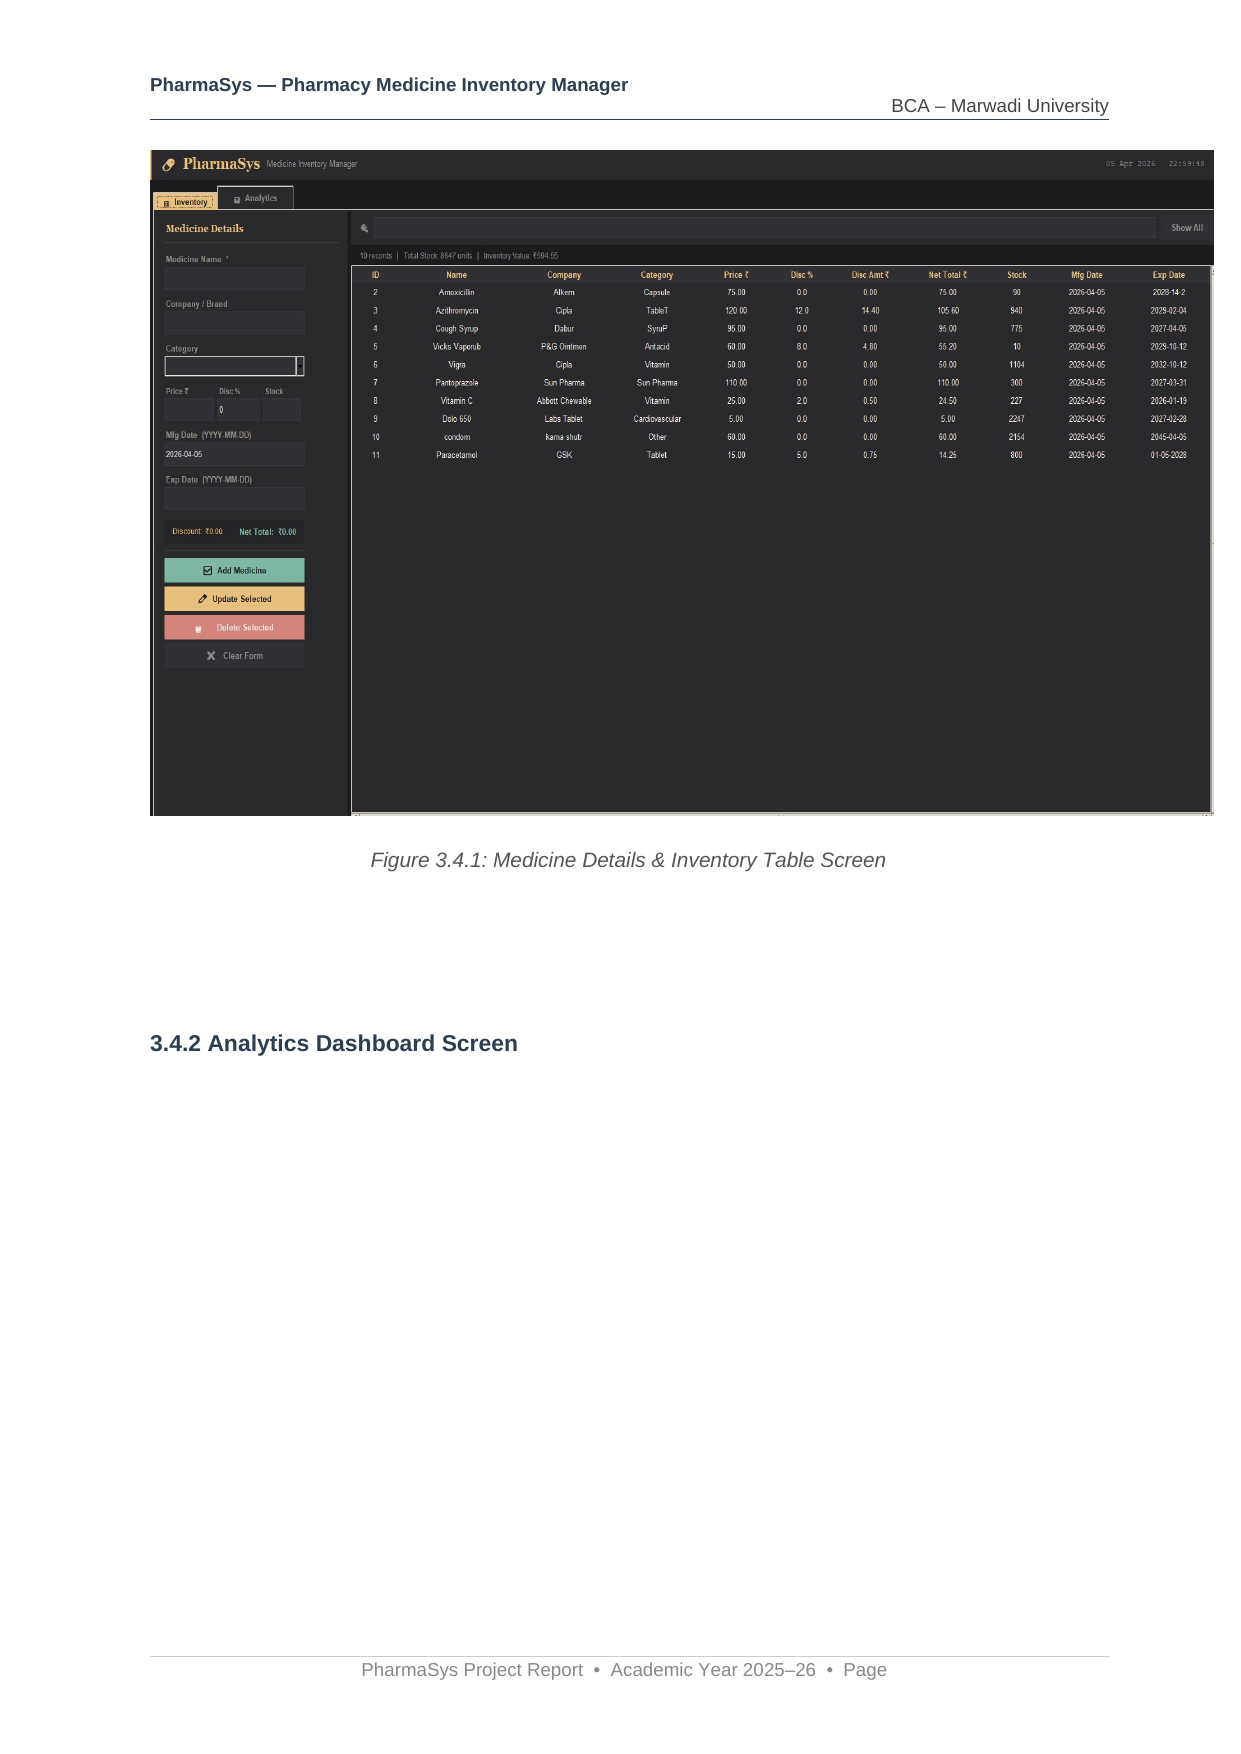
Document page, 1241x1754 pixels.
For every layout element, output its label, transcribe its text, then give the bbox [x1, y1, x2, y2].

text 3.4.2 Analytics Dashboard Screen [150, 1030, 1109, 1056]
text Figure 3.4.1: Medicine Details & Inventory Table Screen [150, 848, 1109, 872]
picture [150, 150, 1214, 816]
